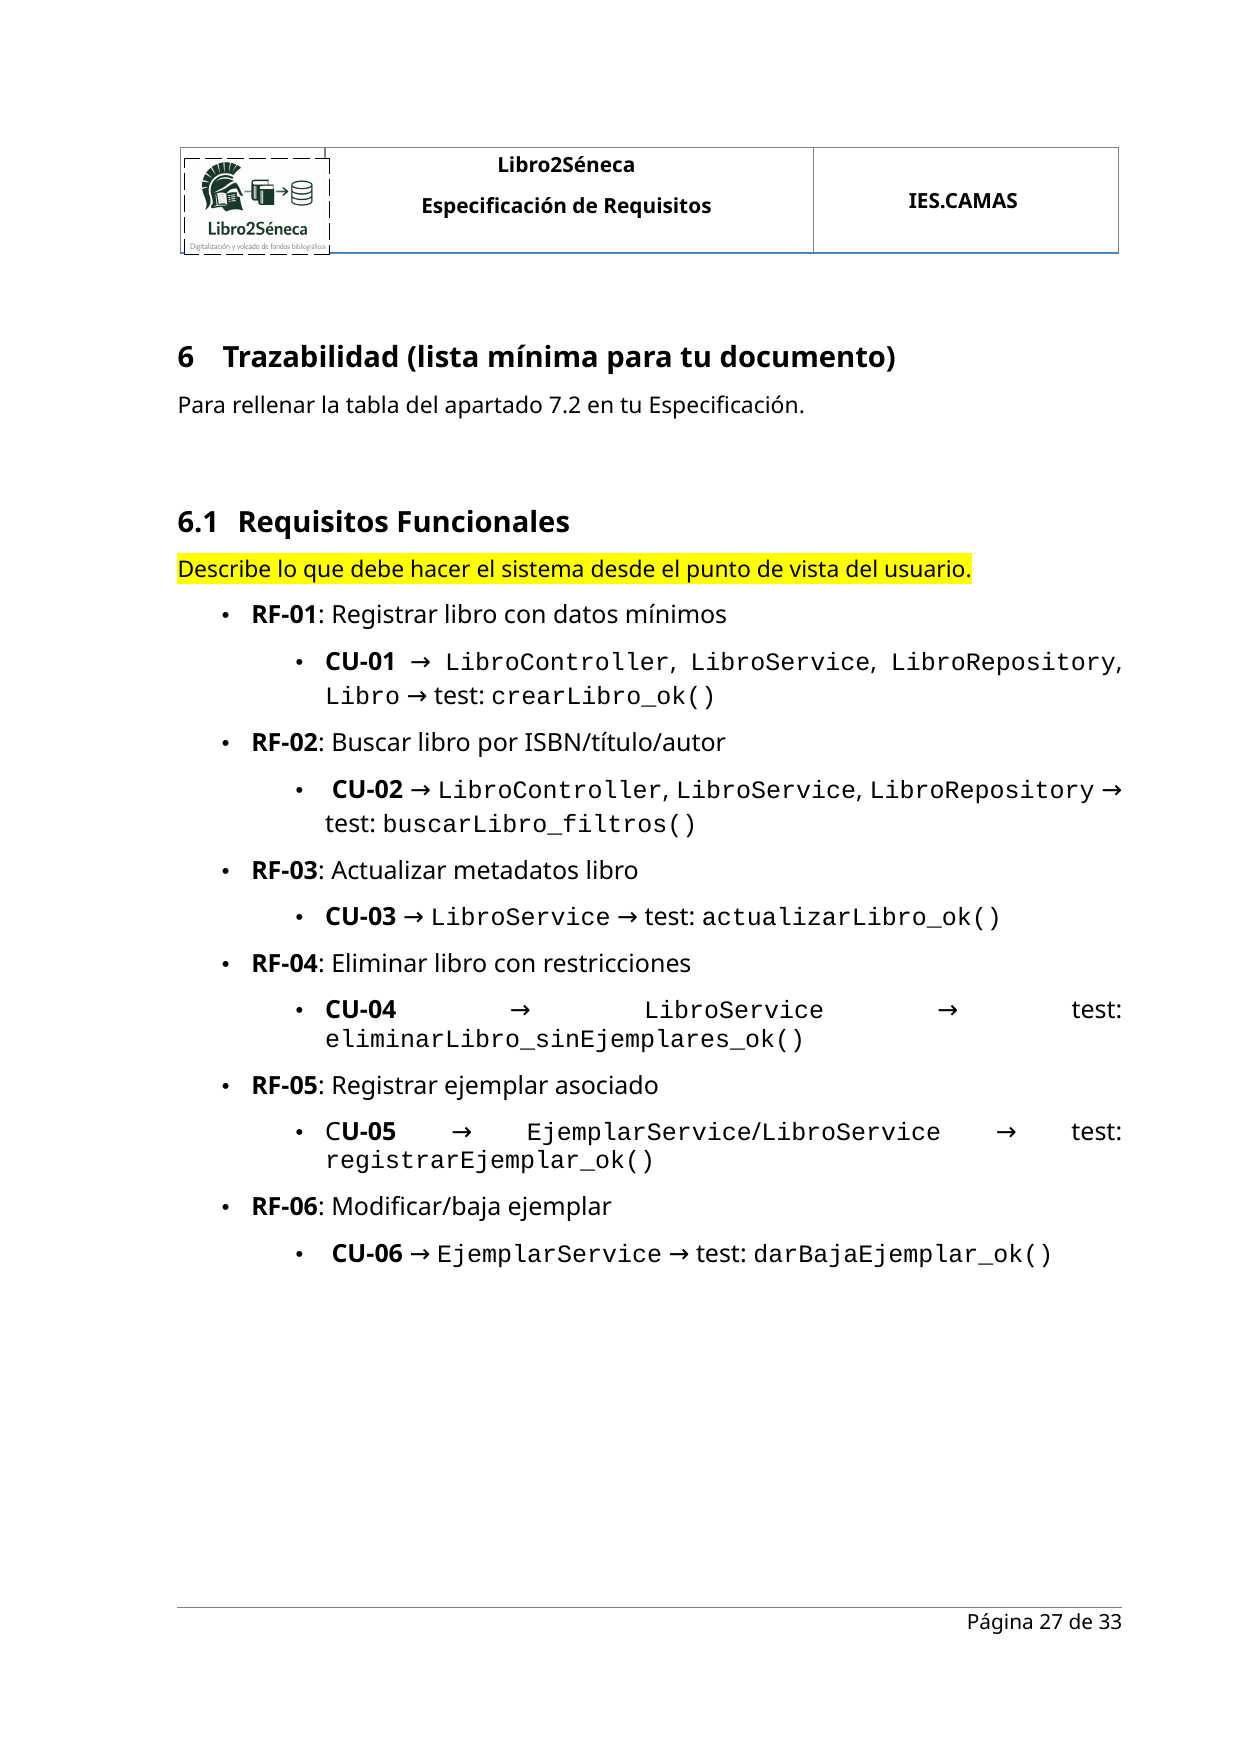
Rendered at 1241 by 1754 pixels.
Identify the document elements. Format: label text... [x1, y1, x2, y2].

list CU-02 → LibroController, LibroService, LibroRepository → test: buscarLibro_filtros() [295, 771, 1122, 840]
list RF-06: Modificar/baja ejemplar [222, 1189, 1122, 1223]
list CU-05 → EjemplarService/LibroService → test: registrarEjemplar_ok() [295, 1114, 1122, 1176]
list RF-04: Eliminar libro con restricciones [222, 946, 1122, 980]
list CU-06 → EjemplarService → test: darBajaEjemplar_ok() [295, 1236, 1122, 1270]
list CU-01 → LibroController, LibroService, LibroRepository, Libro → test: crearLibro_ok() [295, 644, 1122, 712]
text Describe lo que debe hacer el sistema desde el punto de vista del usuario. [177, 553, 1122, 584]
list RF-03: Actualizar metadatos libro [222, 852, 1122, 886]
list RF-01: Registrar libro con datos mínimos [222, 597, 1122, 631]
list RF-02: Buscar libro por ISBN/título/autor [222, 725, 1122, 759]
list RF-05: Registrar ejemplar asociado [222, 1067, 1122, 1101]
text Para rellenar la tabla del apartado 7.2 en tu Especificación. [177, 389, 1122, 420]
list CU-04 → LibroService → test: eliminarLibro_sinEjemplares_ok() [295, 992, 1122, 1055]
picture [188, 161, 326, 251]
subtitle Trazabilidad (lista mínima para tu documento) [177, 336, 1122, 376]
list CU-03 → LibroService → test: actualizarLibro_ok() [295, 899, 1122, 933]
subtitle Requisitos Funcionales [177, 501, 1122, 541]
